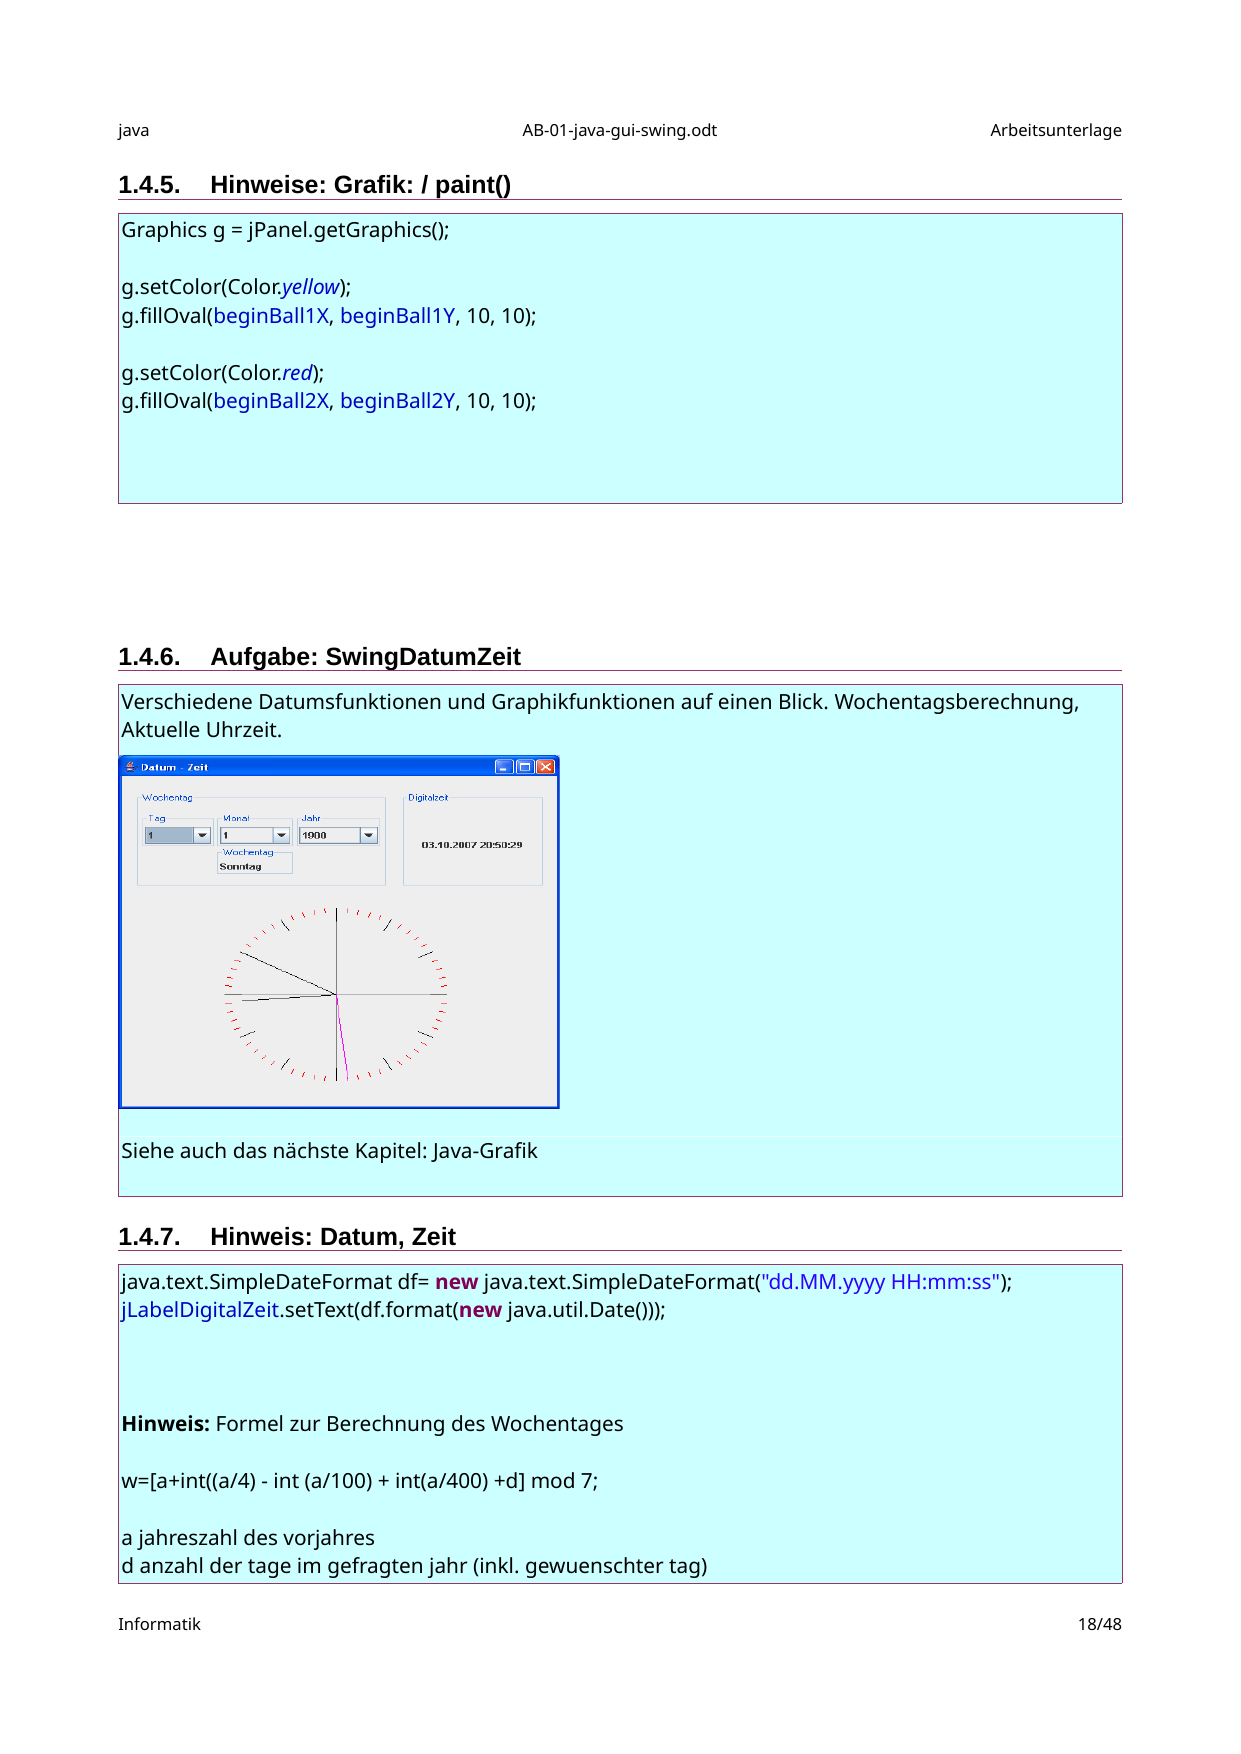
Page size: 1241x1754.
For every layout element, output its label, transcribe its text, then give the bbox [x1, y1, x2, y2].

text java.text.SimpleDateFormat df= new java.text.SimpleDateFormat("dd.MM.yyyy HH:mm:ss"); [119, 1265, 1122, 1292]
text w=[a+int((a/4) - int (a/100) + int(a/400) +d] mod 7; [119, 1463, 1122, 1491]
text Verschiedene Datumsfunktionen und Graphikfunktionen auf einen Blick. Wochentagsberechnung, Aktuelle Uhrzeit. [119, 685, 1122, 741]
subtitle Hinweis: Datum, Zeit [118, 1222, 1122, 1250]
subtitle Aufgabe: SwingDatumZeit [118, 642, 1122, 670]
text g.setColor(Color.red); [119, 355, 1122, 383]
picture [118, 755, 560, 1109]
text jLabelDigitalZeit.setText(df.format(new java.util.Date())); [119, 1292, 1122, 1321]
subtitle Hinweise: Grafik: / paint() [118, 170, 1122, 199]
text d anzahl der tage im gefragten jahr (inkl. gewuenschter tag) [119, 1548, 1122, 1583]
text Siehe auch das nächste Kapitel: Java-Grafik [119, 1134, 1122, 1162]
text g.setColor(Color.yellow); [119, 269, 1122, 298]
text g.fillOval(beginBall1X, beginBall1Y, 10, 10); [119, 298, 1122, 326]
text Hinweis: Formel zur Berechnung des Wochentages [119, 1406, 1122, 1434]
text Graphics g = jPanel.getGraphics(); [119, 214, 1122, 241]
text g.fillOval(beginBall2X, beginBall2Y, 10, 10); [119, 383, 1122, 412]
text a jahreszahl des vorjahres [119, 1520, 1122, 1548]
